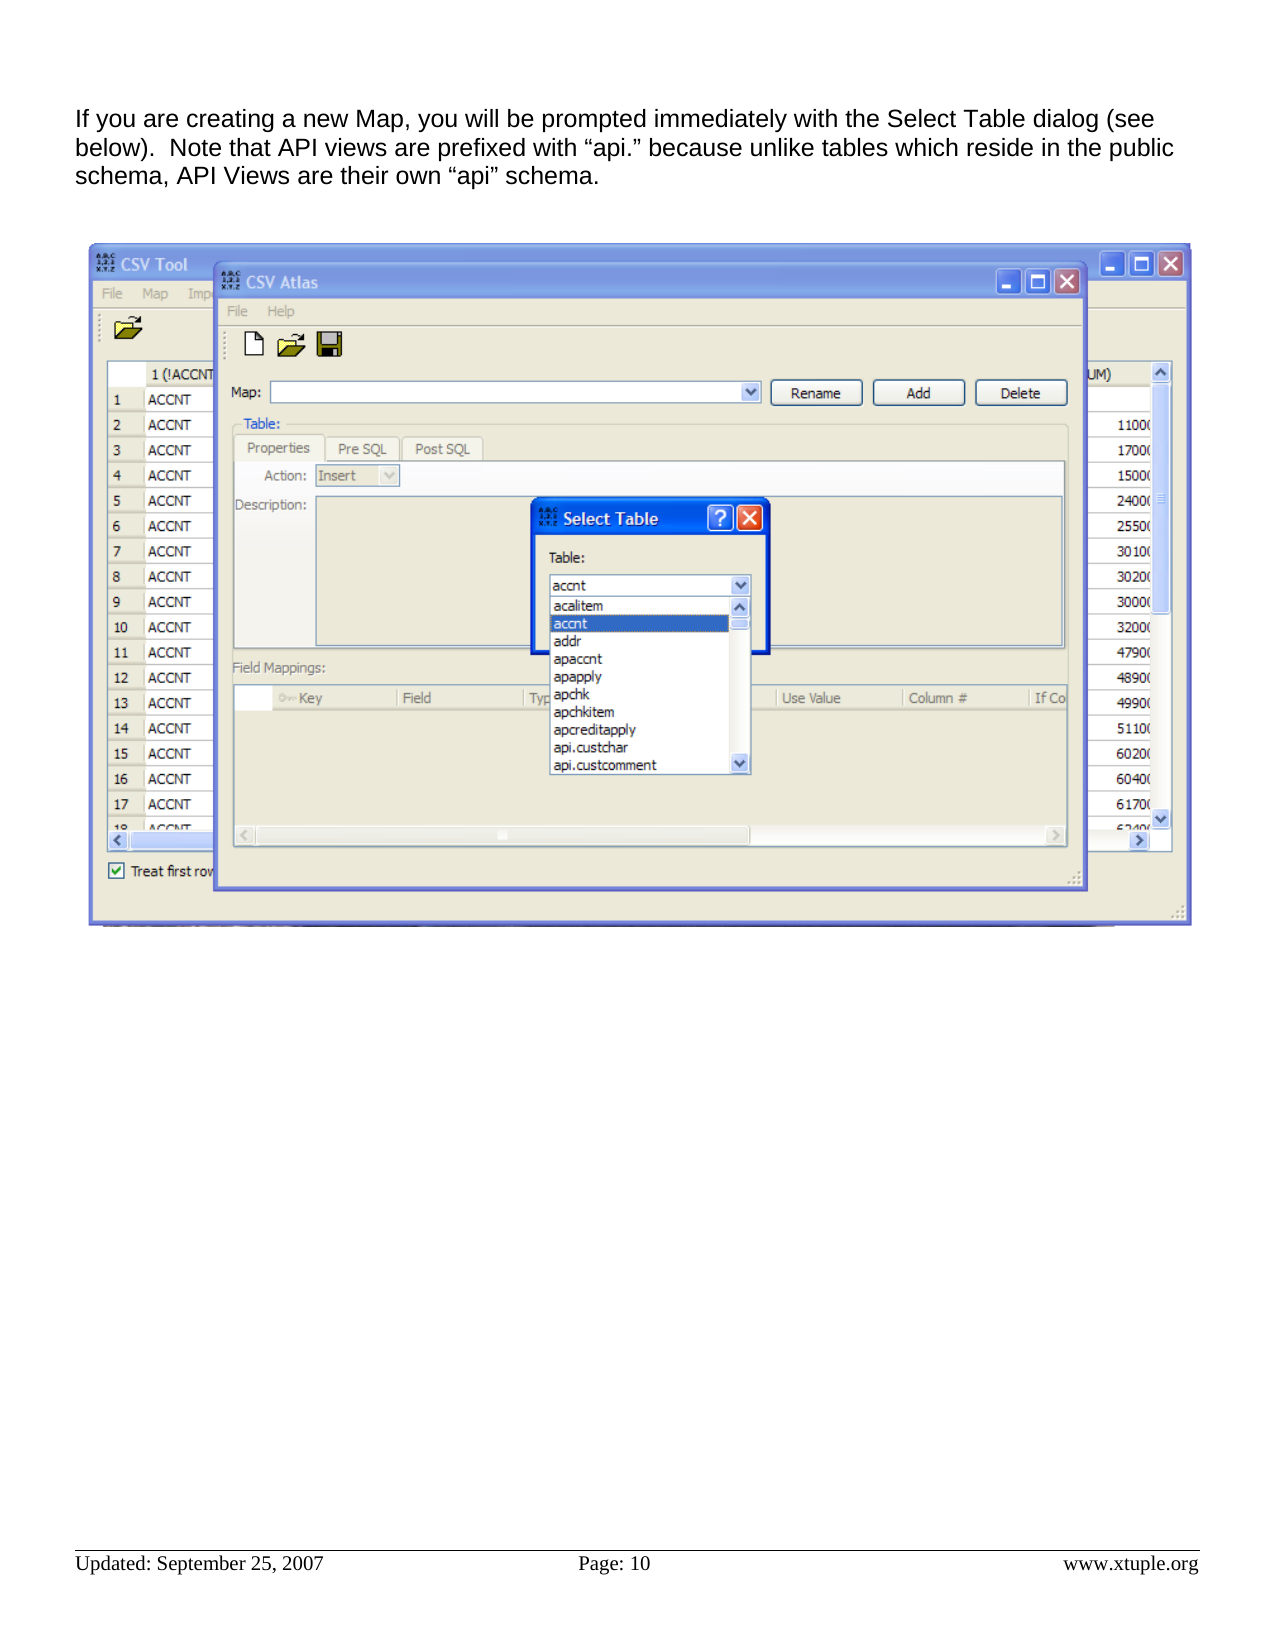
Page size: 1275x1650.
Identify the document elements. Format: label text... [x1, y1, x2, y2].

picture [88, 243, 1193, 927]
text If you are creating a new Map, you will be prompted immediately with the Select Table dialog (see below). Note that API views are prefixed with “api.” because unlike tables which reside in the public schema, API Views are their own “api” schema. [75, 104, 1200, 190]
